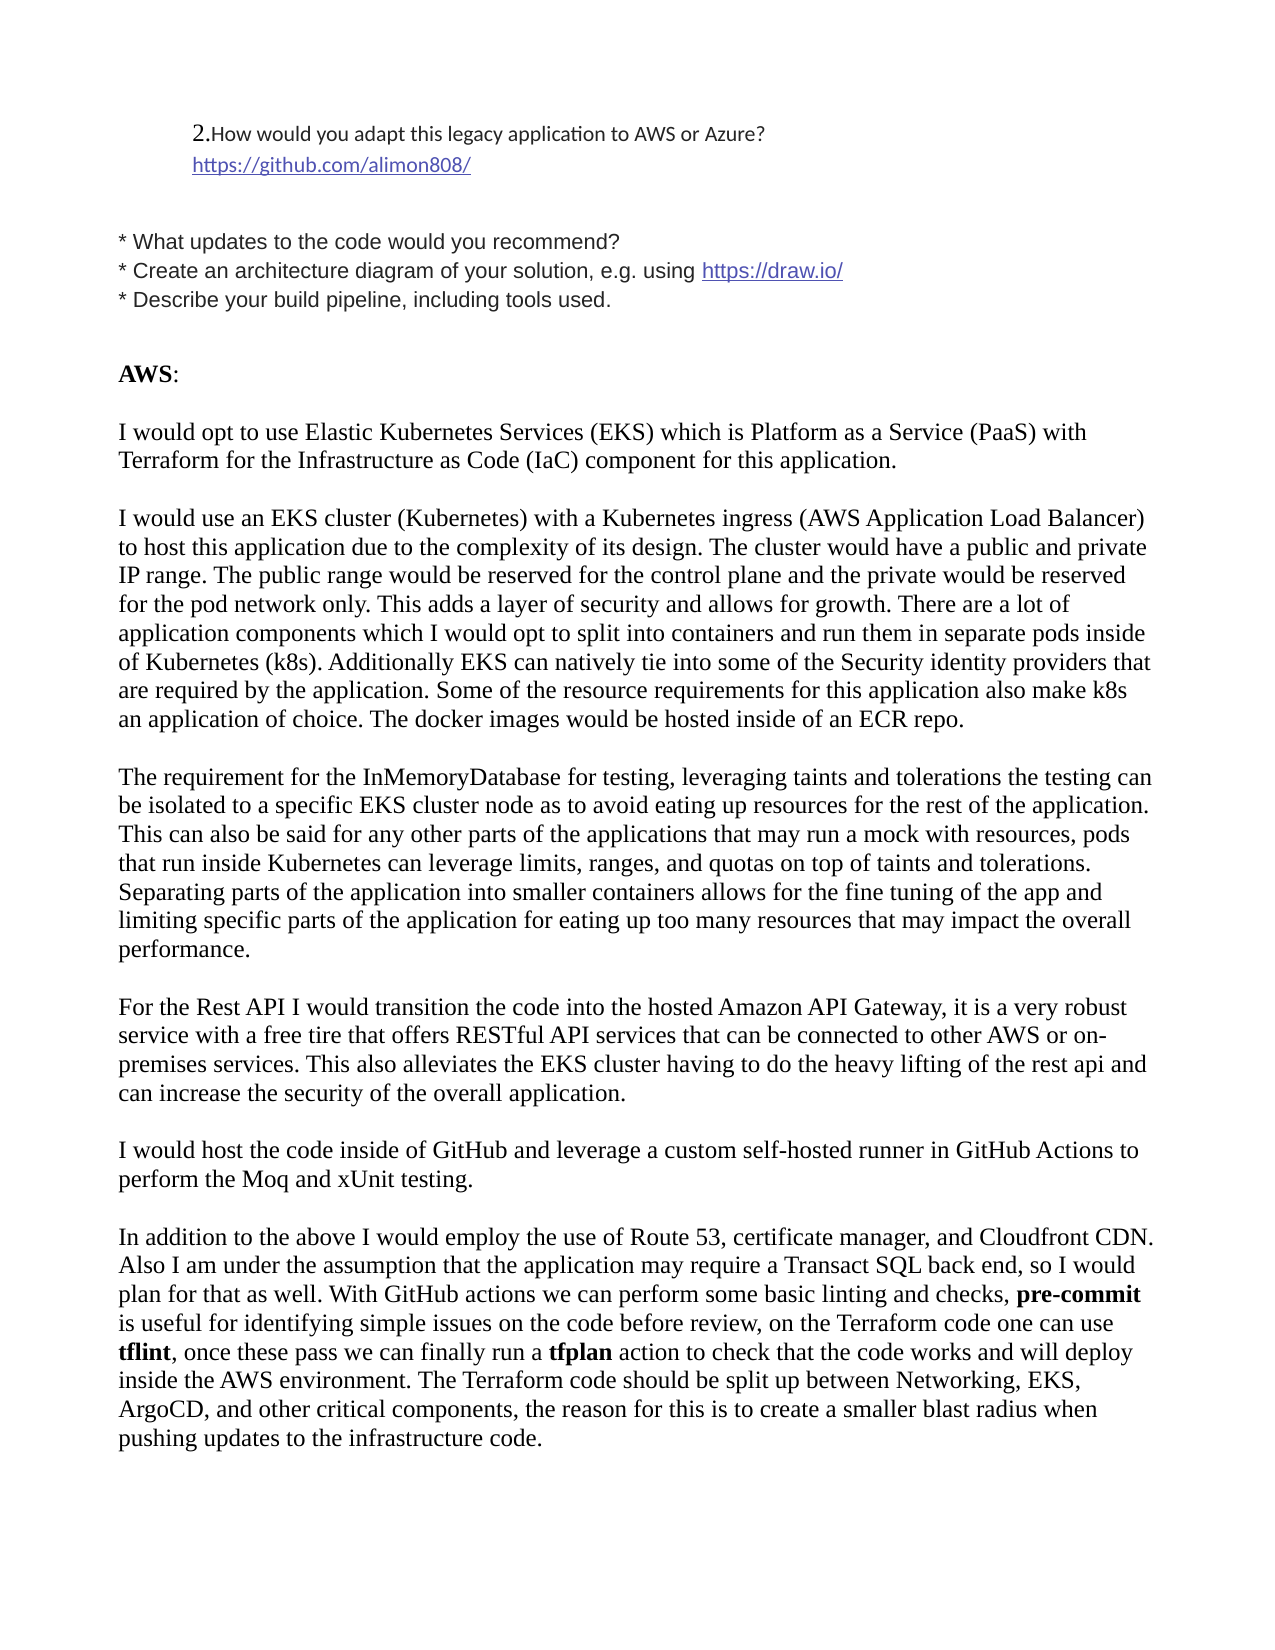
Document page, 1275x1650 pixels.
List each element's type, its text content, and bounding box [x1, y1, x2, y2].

list How would you adapt this legacy application to AWS or Azure? https://github.com/alimon808/ [118, 118, 1157, 177]
text In addition to the above I would employ the use of Route 53, certificate manager, and Cloudfront CDN. Also I am under the assumption that the application may require a Transact SQL back end, so I would plan for that as well. With GitHub actions we can perform some basic linting and checks, pre-commit is useful for identifying simple issues on the code before review, on the Terraform code one can use tflint, once these pass we can finally run a tfplan action to check that the code works and will deploy inside the AWS environment. The Terraform code should be split up between Networking, EKS, ArgoCD, and other critical components, the reason for this is to create a smaller blast radius when pushing updates to the infrastructure code. [118, 1222, 1157, 1452]
text * What updates to the code would you recommend? * Create an architecture diagram of your solution, e.g. using https://draw.io/ * Describe your build pipeline, including tools used. [118, 229, 1157, 312]
text The requirement for the InMemoryDatabase for testing, leveraging taints and tolerations the testing can be isolated to a specific EKS cluster node as to avoid eating up resources for the rest of the application. This can also be said for any other parts of the applications that may run a mock with resources, pods that run inside Kubernetes can leverage limits, ranges, and quotas on top of taints and tolerations. Separating parts of the application into smaller containers allows for the fine tuning of the app and limiting specific parts of the application for eating up too many resources that may impact the overall performance. [118, 762, 1157, 963]
text I would use an EKS cluster (Kubernetes) with a Kubernetes ingress (AWS Application Load Balancer) to host this application due to the complexity of its design. The cluster would have a public and private IP range. The public range would be reserved for the control plane and the private would be reserved for the pod network only. This adds a layer of security and allows for growth. There are a lot of application components which I would opt to split into containers and run them in separate pods inside of Kubernetes (k8s). Additionally EKS can natively tie into some of the Security identity providers that are required by the application. Some of the resource requirements for this application also make k8s an application of choice. The docker images would be hosted inside of an ECR repo. [118, 503, 1157, 733]
text For the Rest API I would transition the code into the hosted Amazon API Gateway, it is a very robust service with a free tire that offers RESTful API services that can be connected to other AWS or on-premises services. This also alleviates the EKS cluster having to do the heavy lifting of the rest api and can increase the security of the overall application. [118, 992, 1157, 1107]
text I would host the code inside of GitHub and leverage a custom self-hosted runner in GitHub Actions to perform the Moq and xUnit testing. [118, 1136, 1157, 1193]
text I would opt to use Elastic Kubernetes Services (EKS) which is Platform as a Service (PaaS) with Terraform for the Infrastructure as Code (IaC) component for this application. [118, 417, 1157, 474]
text AWS: [118, 359, 1157, 388]
